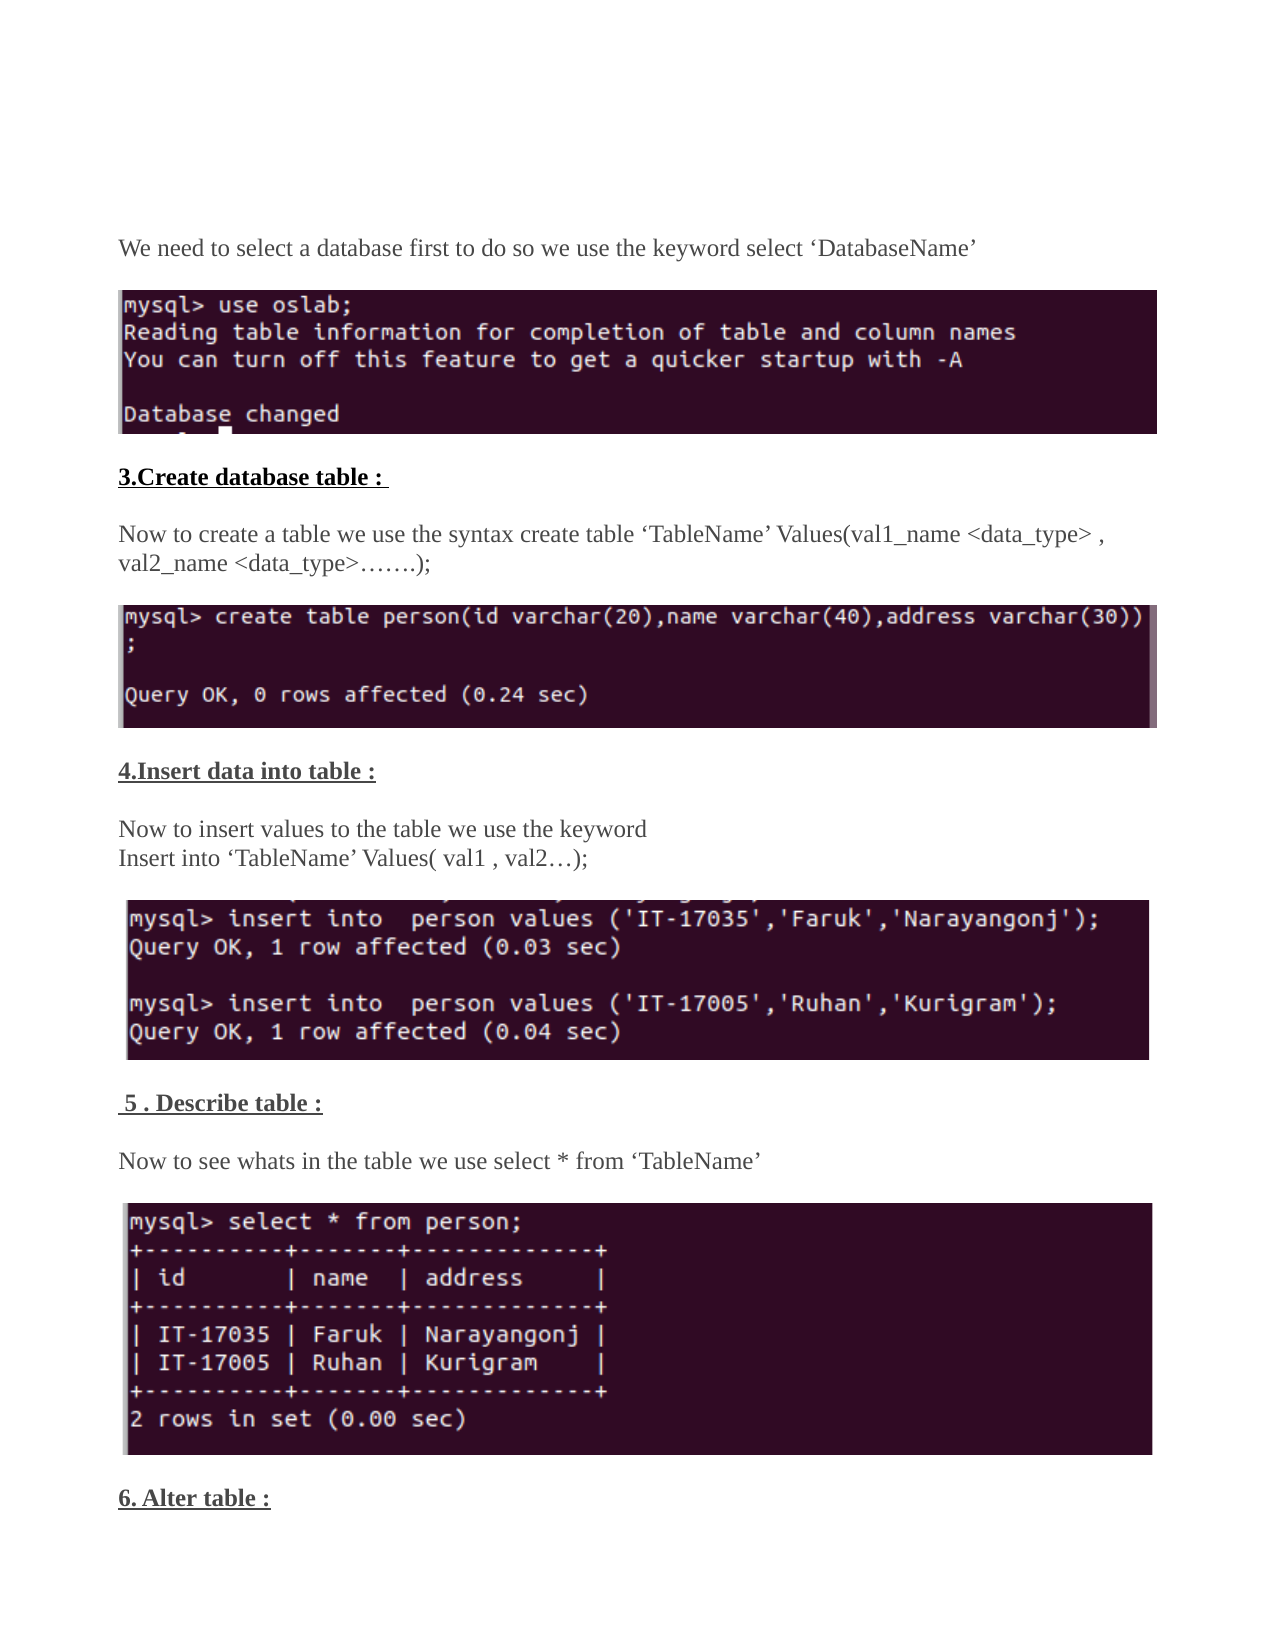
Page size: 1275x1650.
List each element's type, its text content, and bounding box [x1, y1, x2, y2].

picture [118, 605, 1157, 728]
text 6. Alter table : [118, 1483, 1157, 1512]
text 5 . Describe table : [118, 1088, 1157, 1117]
text Now to insert values to the table we use the keyword [118, 814, 1157, 843]
text We need to select a database first to do so we use the keyword select ‘DatabaseName’ [118, 233, 1157, 262]
text Insert into ‘TableName’ Values( val1 , val2…); [118, 843, 1157, 871]
picture [122, 1203, 1153, 1455]
text 3.Create database table : [118, 462, 1157, 491]
picture [118, 290, 1157, 434]
text 4.Insert data into table : [118, 756, 1157, 785]
picture [125, 900, 1150, 1060]
text Now to create a table we use the syntax create table ‘TableName’ Values(val1_name <data_type> , val2_name <data_type>…….); [118, 519, 1157, 577]
text Now to see whats in the table we use select * from ‘TableName’ [118, 1146, 1157, 1174]
